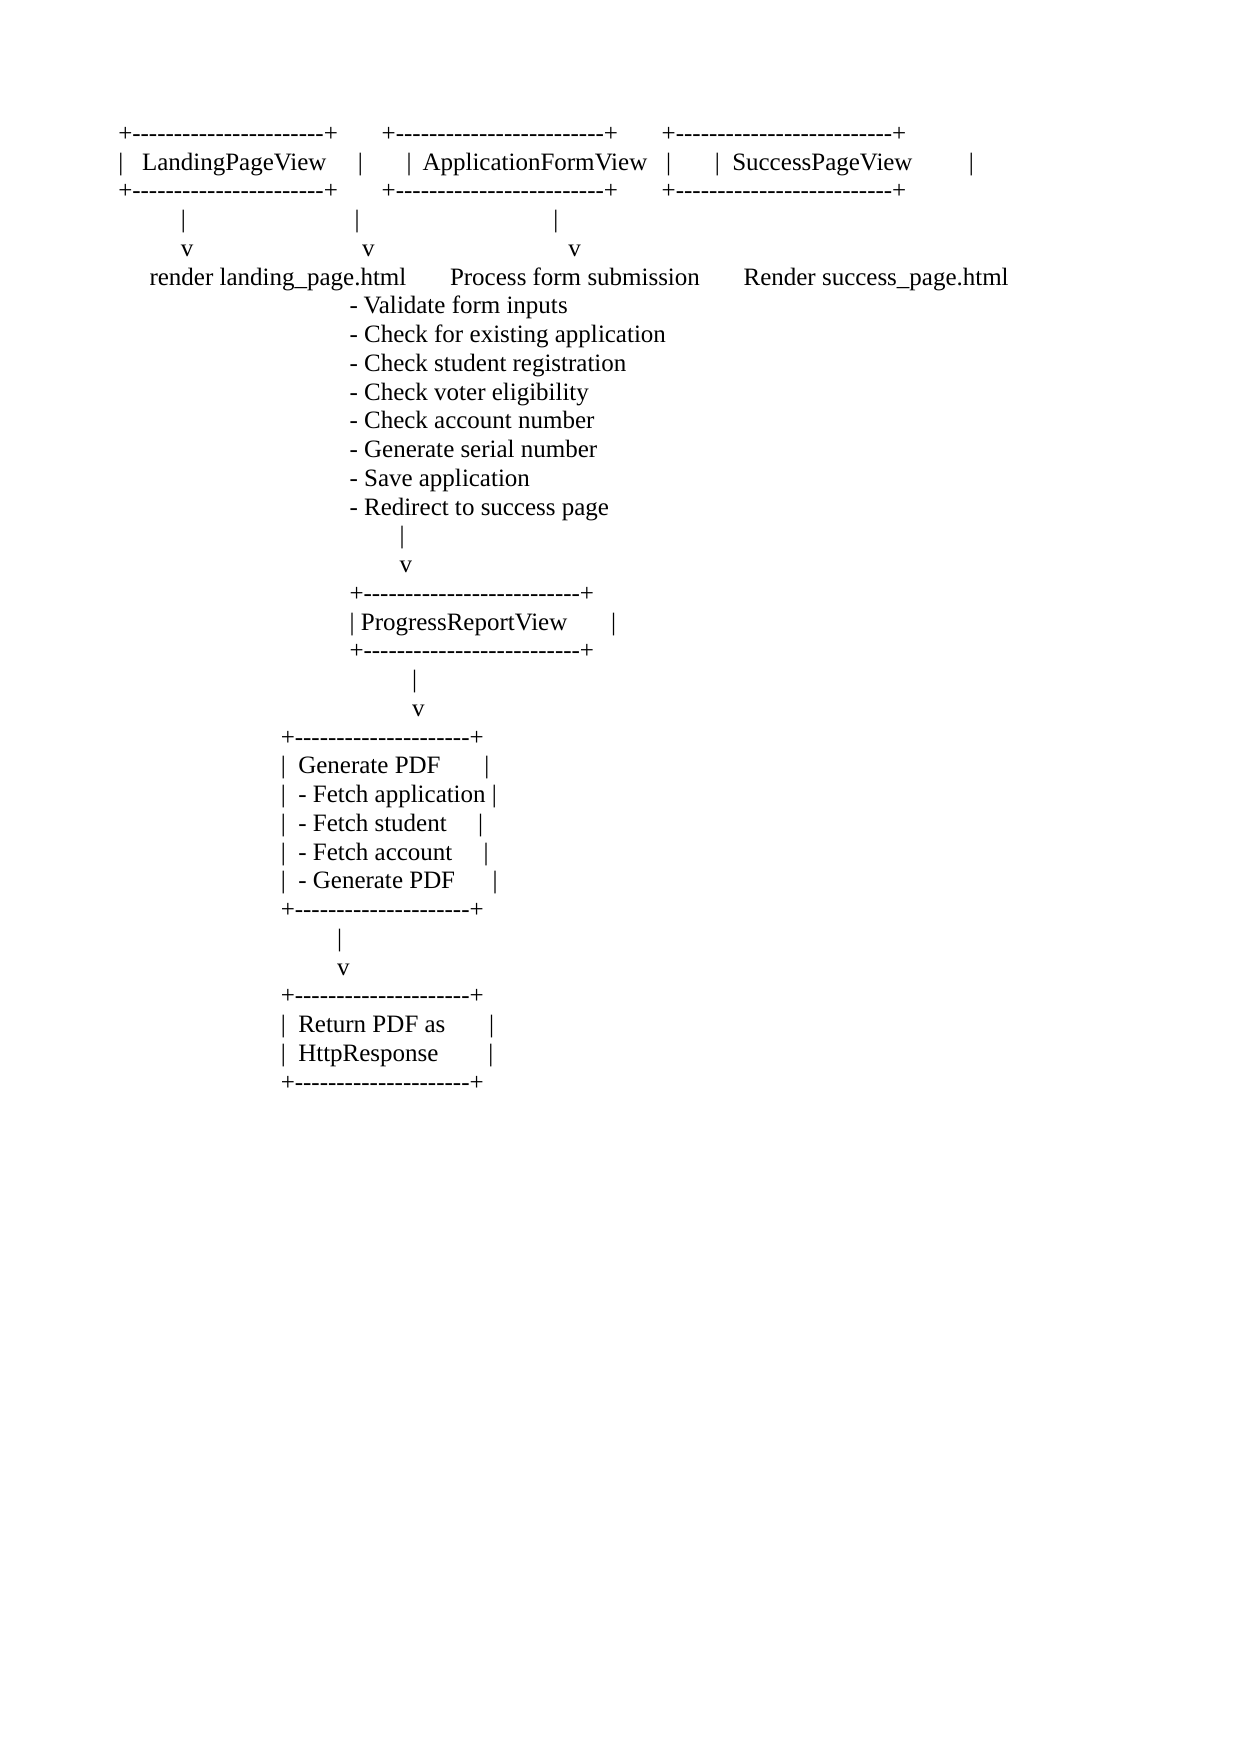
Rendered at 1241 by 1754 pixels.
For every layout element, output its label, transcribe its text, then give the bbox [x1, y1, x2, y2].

text | - Fetch student | [118, 808, 1122, 837]
text | [118, 521, 1122, 549]
text - Generate serial number [118, 434, 1122, 463]
text | ProgressReportView | [118, 607, 1122, 636]
text - Redirect to success page [118, 492, 1122, 521]
text - Check student registration [118, 348, 1122, 377]
text v [118, 549, 1122, 578]
text | HttpResponse | [118, 1038, 1122, 1067]
text +---------------------+ [118, 1067, 1122, 1096]
text render landing_page.html Process form submission Render success_page.html [118, 262, 1122, 291]
text +-----------------------+ +-------------------------+ +--------------------------+ [118, 118, 1122, 147]
text - Check voter eligibility [118, 377, 1122, 406]
text - Check account number [118, 406, 1122, 434]
text | [118, 923, 1122, 952]
text +---------------------+ [118, 894, 1122, 923]
text +---------------------+ [118, 981, 1122, 1009]
text | [118, 664, 1122, 693]
text | Return PDF as | [118, 1009, 1122, 1038]
text | - Generate PDF | [118, 866, 1122, 894]
text v v v [118, 233, 1122, 262]
text | - Fetch account | [118, 837, 1122, 866]
text | | | [118, 204, 1122, 233]
text | LandingPageView | | ApplicationFormView | | SuccessPageView | [118, 147, 1122, 176]
text - Validate form inputs [118, 291, 1122, 319]
text +-----------------------+ +-------------------------+ +--------------------------+ [118, 176, 1122, 204]
text +--------------------------+ [118, 636, 1122, 664]
text - Save application [118, 463, 1122, 492]
text - Check for existing application [118, 319, 1122, 348]
text | Generate PDF | [118, 751, 1122, 779]
text +---------------------+ [118, 722, 1122, 751]
text +--------------------------+ [118, 578, 1122, 607]
text v [118, 952, 1122, 981]
text | - Fetch application | [118, 779, 1122, 808]
text v [118, 693, 1122, 722]
